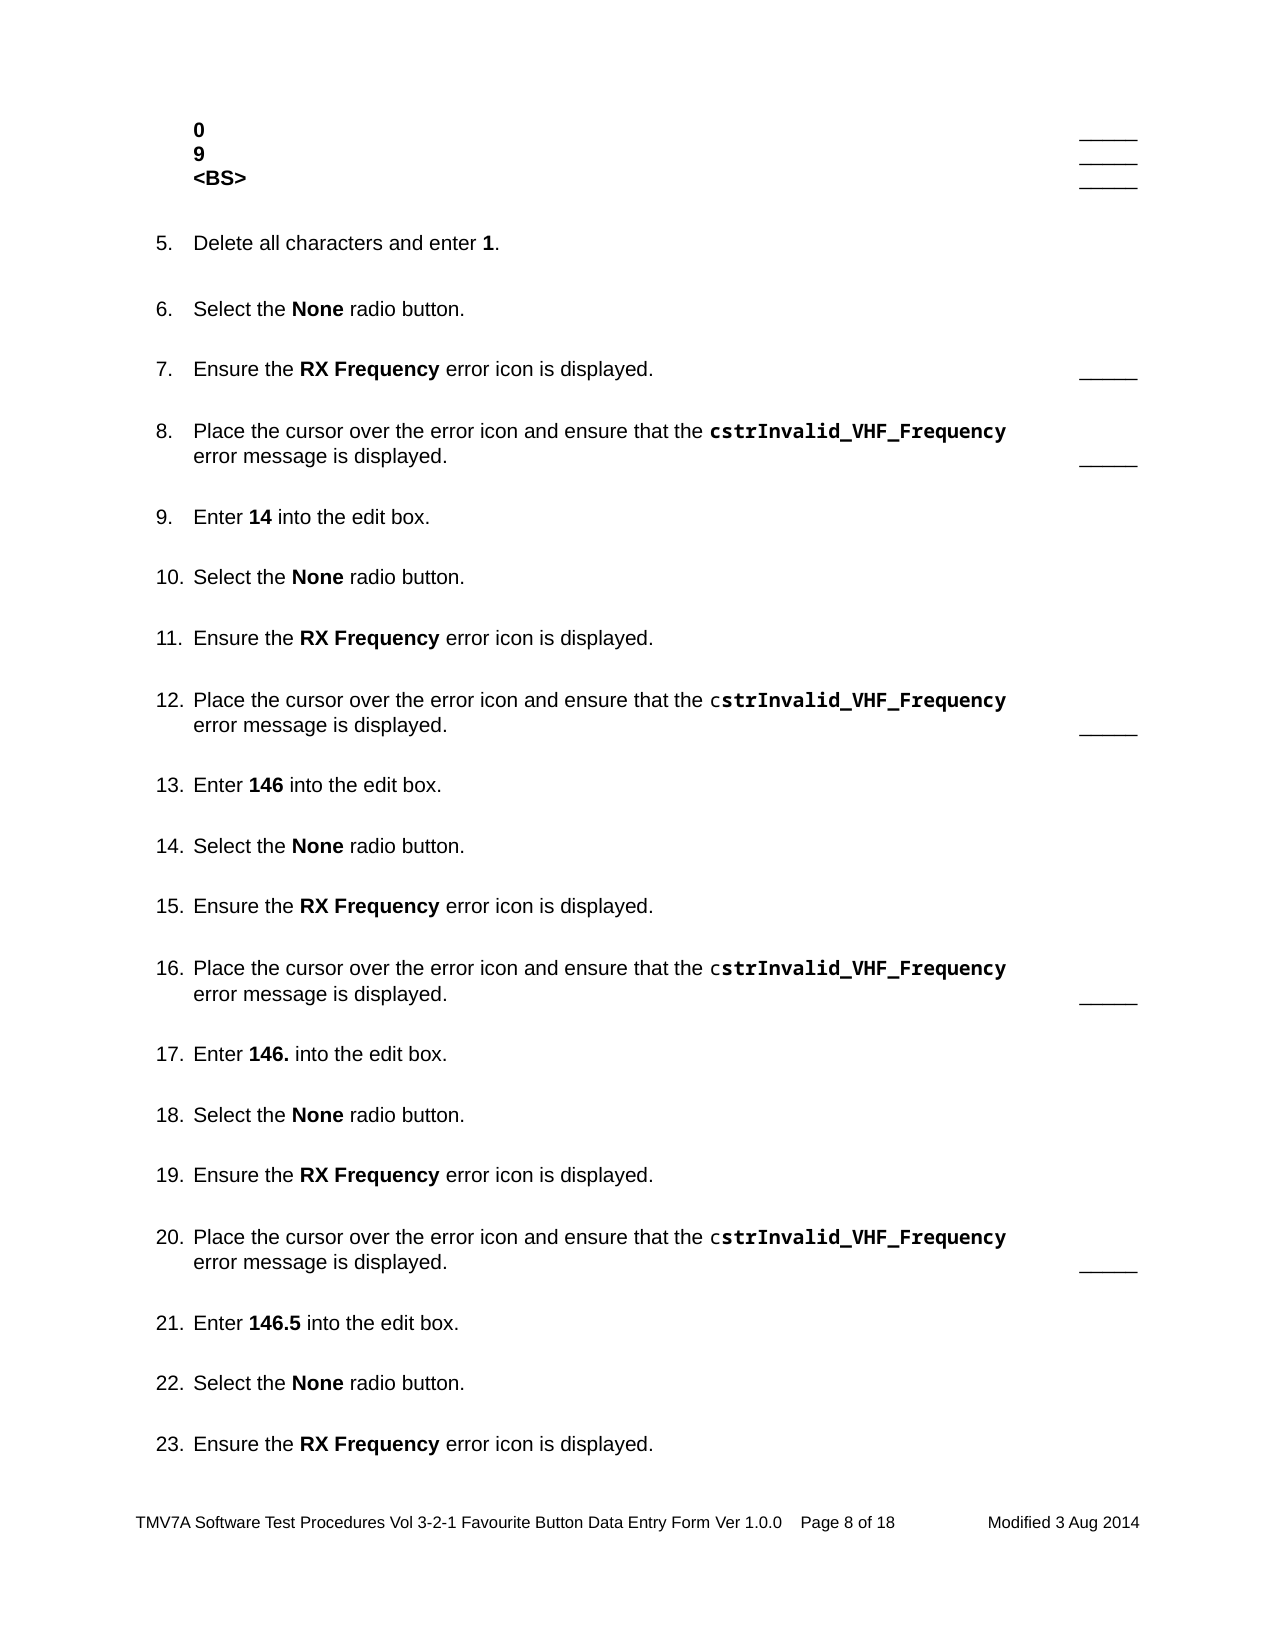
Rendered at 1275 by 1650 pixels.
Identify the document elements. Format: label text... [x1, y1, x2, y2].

list Place the cursor over the error icon and ensure that the cstrInvalid_VHF_Frequency error message is displayed. _____ [156, 417, 1157, 492]
list Place the cursor over the error icon and ensure that the cstrInvalid_VHF_Frequency error message is displayed. _____ [156, 1223, 1157, 1298]
list Place the cursor over the error icon and ensure that the cstrInvalid_VHF_Frequency error message is displayed. _____ [156, 954, 1157, 1029]
list 0 _____ 9 _____ <BS> _____ [156, 118, 1157, 219]
list Enter 146.5 into the edit box. [156, 1311, 1157, 1358]
list Select the None radio button. [156, 1102, 1157, 1150]
list Ensure the RX Frequency error icon is displayed. [156, 1431, 1157, 1479]
list Delete all characters and enter 1. [156, 231, 1157, 284]
list Ensure the RX Frequency error icon is displayed. _____ [156, 357, 1157, 405]
list Place the cursor over the error icon and ensure that the cstrInvalid_VHF_Frequency error message is displayed. _____ [156, 686, 1157, 761]
list Select the None radio button. [156, 834, 1157, 882]
list Select the None radio button. [156, 296, 1157, 344]
list Ensure the RX Frequency error icon is displayed. [156, 894, 1157, 942]
list Select the None radio button. [156, 1371, 1157, 1419]
list Enter 146 into the edit box. [156, 773, 1157, 821]
list Ensure the RX Frequency error icon is displayed. [156, 1163, 1157, 1211]
list Select the None radio button. [156, 565, 1157, 613]
list Enter 146. into the edit box. [156, 1042, 1157, 1090]
list Ensure the RX Frequency error icon is displayed. [156, 626, 1157, 673]
list Enter 14 into the edit box. [156, 505, 1157, 553]
